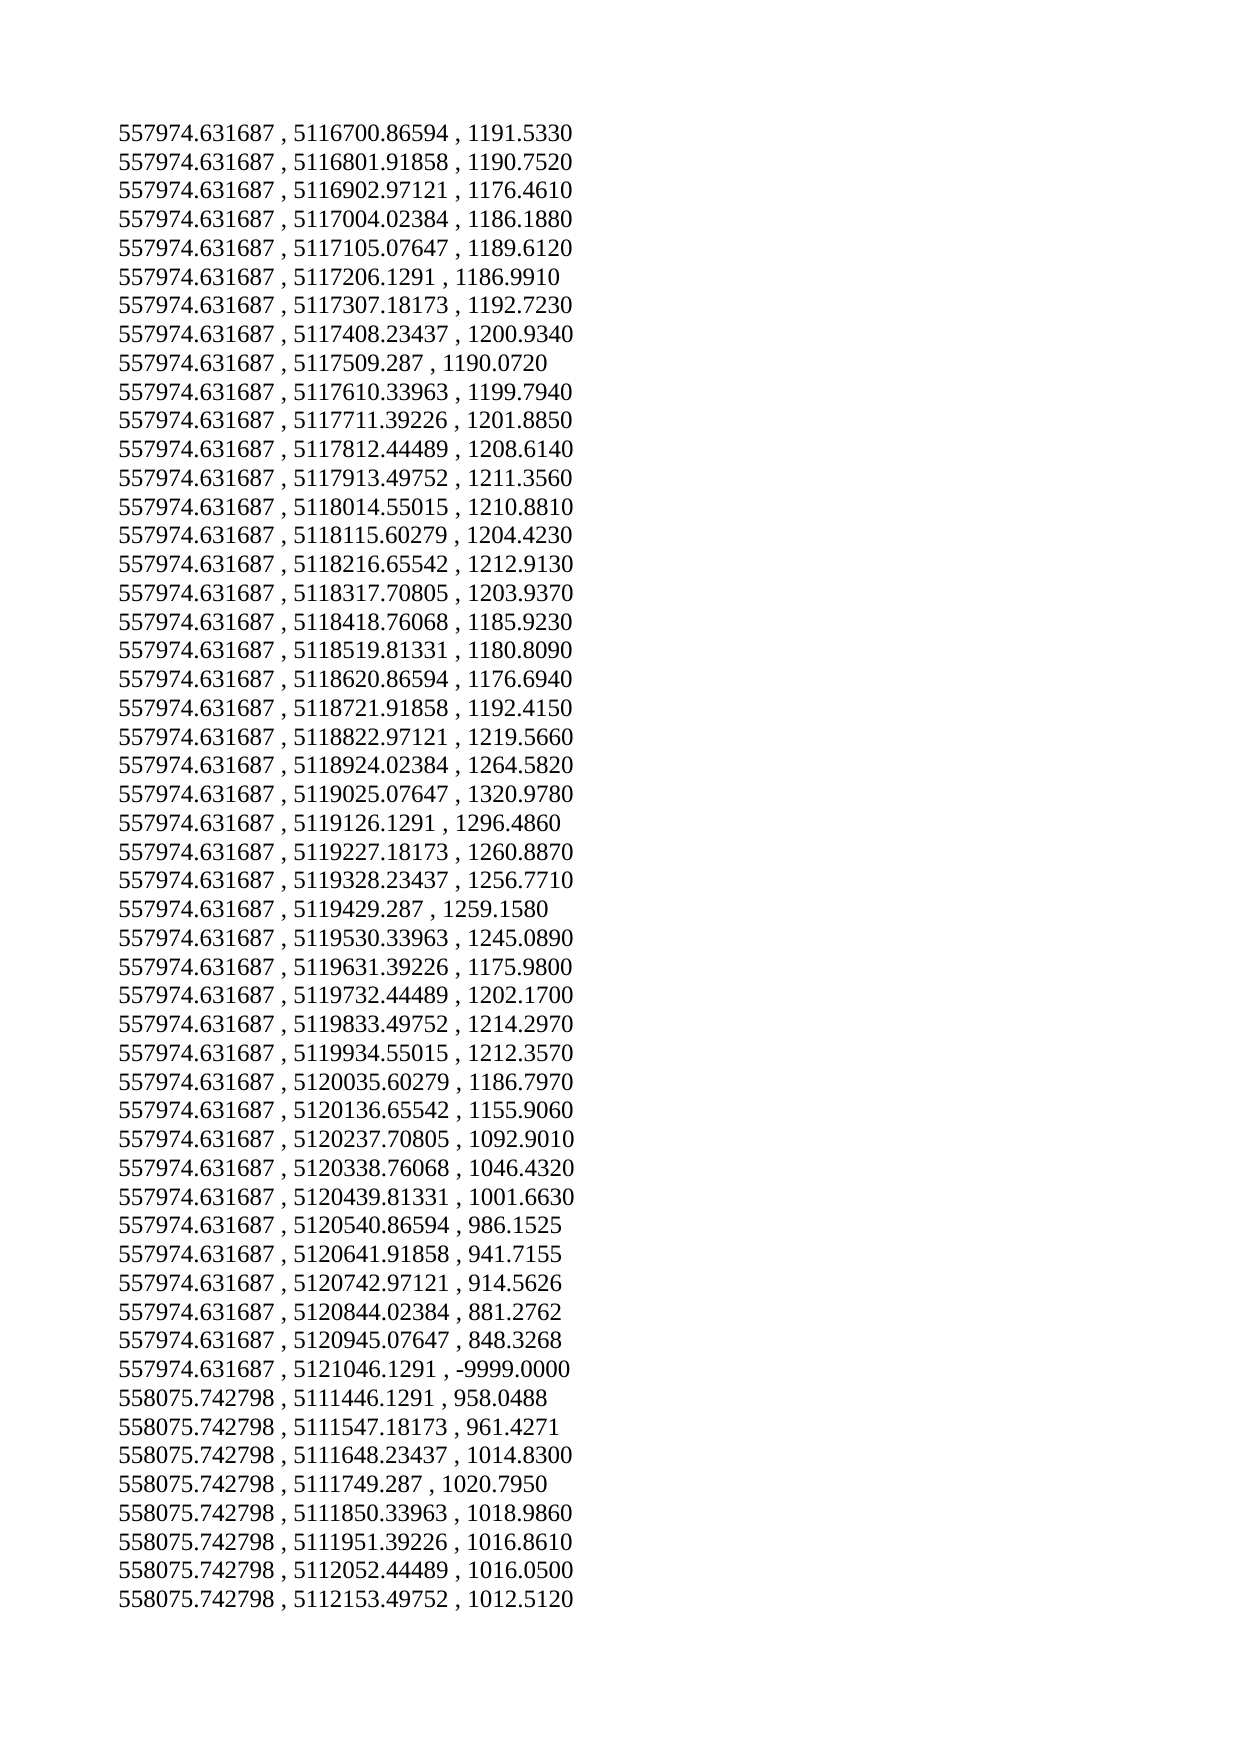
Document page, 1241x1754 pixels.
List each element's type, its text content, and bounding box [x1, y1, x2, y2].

text 557974.631687 , 5119025.07647 , 1320.9780 [118, 779, 1122, 808]
text 557974.631687 , 5118721.91858 , 1192.4150 [118, 693, 1122, 722]
text 557974.631687 , 5119631.39226 , 1175.9800 [118, 952, 1122, 981]
text 557974.631687 , 5117206.1291 , 1186.9910 [118, 262, 1122, 291]
text 557974.631687 , 5118014.55015 , 1210.8810 [118, 492, 1122, 521]
text 557974.631687 , 5119833.49752 , 1214.2970 [118, 1009, 1122, 1038]
text 558075.742798 , 5111648.23437 , 1014.8300 [118, 1441, 1122, 1469]
text 558075.742798 , 5111749.287 , 1020.7950 [118, 1469, 1122, 1498]
text 557974.631687 , 5120742.97121 , 914.5626 [118, 1268, 1122, 1297]
text 558075.742798 , 5111446.1291 , 958.0488 [118, 1383, 1122, 1412]
text 557974.631687 , 5118418.76068 , 1185.9230 [118, 607, 1122, 636]
text 557974.631687 , 5118620.86594 , 1176.6940 [118, 664, 1122, 693]
text 557974.631687 , 5119429.287 , 1259.1580 [118, 894, 1122, 923]
text 557974.631687 , 5118317.70805 , 1203.9370 [118, 578, 1122, 607]
text 557974.631687 , 5120945.07647 , 848.3268 [118, 1326, 1122, 1354]
text 557974.631687 , 5120338.76068 , 1046.4320 [118, 1153, 1122, 1182]
text 557974.631687 , 5120136.65542 , 1155.9060 [118, 1096, 1122, 1124]
text 557974.631687 , 5118924.02384 , 1264.5820 [118, 751, 1122, 779]
text 557974.631687 , 5120237.70805 , 1092.9010 [118, 1124, 1122, 1153]
text 557974.631687 , 5116700.86594 , 1191.5330 [118, 118, 1122, 147]
text 558075.742798 , 5112153.49752 , 1012.5120 [118, 1584, 1122, 1613]
text 557974.631687 , 5119328.23437 , 1256.7710 [118, 866, 1122, 894]
text 557974.631687 , 5117408.23437 , 1200.9340 [118, 319, 1122, 348]
text 557974.631687 , 5118115.60279 , 1204.4230 [118, 521, 1122, 549]
text 557974.631687 , 5120035.60279 , 1186.7970 [118, 1067, 1122, 1096]
text 558075.742798 , 5111547.18173 , 961.4271 [118, 1412, 1122, 1441]
text 557974.631687 , 5118822.97121 , 1219.5660 [118, 722, 1122, 751]
text 557974.631687 , 5117307.18173 , 1192.7230 [118, 291, 1122, 319]
text 557974.631687 , 5117509.287 , 1190.0720 [118, 348, 1122, 377]
text 557974.631687 , 5119732.44489 , 1202.1700 [118, 981, 1122, 1009]
text 557974.631687 , 5116801.91858 , 1190.7520 [118, 147, 1122, 176]
text 557974.631687 , 5117105.07647 , 1189.6120 [118, 233, 1122, 262]
text 557974.631687 , 5117610.33963 , 1199.7940 [118, 377, 1122, 406]
text 557974.631687 , 5118519.81331 , 1180.8090 [118, 636, 1122, 664]
text 558075.742798 , 5111850.33963 , 1018.9860 [118, 1498, 1122, 1527]
text 557974.631687 , 5120641.91858 , 941.7155 [118, 1239, 1122, 1268]
text 557974.631687 , 5119530.33963 , 1245.0890 [118, 923, 1122, 952]
text 557974.631687 , 5120540.86594 , 986.1525 [118, 1211, 1122, 1239]
text 557974.631687 , 5117812.44489 , 1208.6140 [118, 434, 1122, 463]
text 557974.631687 , 5119227.18173 , 1260.8870 [118, 837, 1122, 866]
text 557974.631687 , 5121046.1291 , -9999.0000 [118, 1354, 1122, 1383]
text 557974.631687 , 5119934.55015 , 1212.3570 [118, 1038, 1122, 1067]
text 557974.631687 , 5117004.02384 , 1186.1880 [118, 204, 1122, 233]
text 557974.631687 , 5119126.1291 , 1296.4860 [118, 808, 1122, 837]
text 558075.742798 , 5112052.44489 , 1016.0500 [118, 1556, 1122, 1584]
text 558075.742798 , 5111951.39226 , 1016.8610 [118, 1527, 1122, 1556]
text 557974.631687 , 5117913.49752 , 1211.3560 [118, 463, 1122, 492]
text 557974.631687 , 5117711.39226 , 1201.8850 [118, 406, 1122, 434]
text 557974.631687 , 5120844.02384 , 881.2762 [118, 1297, 1122, 1326]
text 557974.631687 , 5118216.65542 , 1212.9130 [118, 549, 1122, 578]
text 557974.631687 , 5116902.97121 , 1176.4610 [118, 176, 1122, 204]
text 557974.631687 , 5120439.81331 , 1001.6630 [118, 1182, 1122, 1211]
